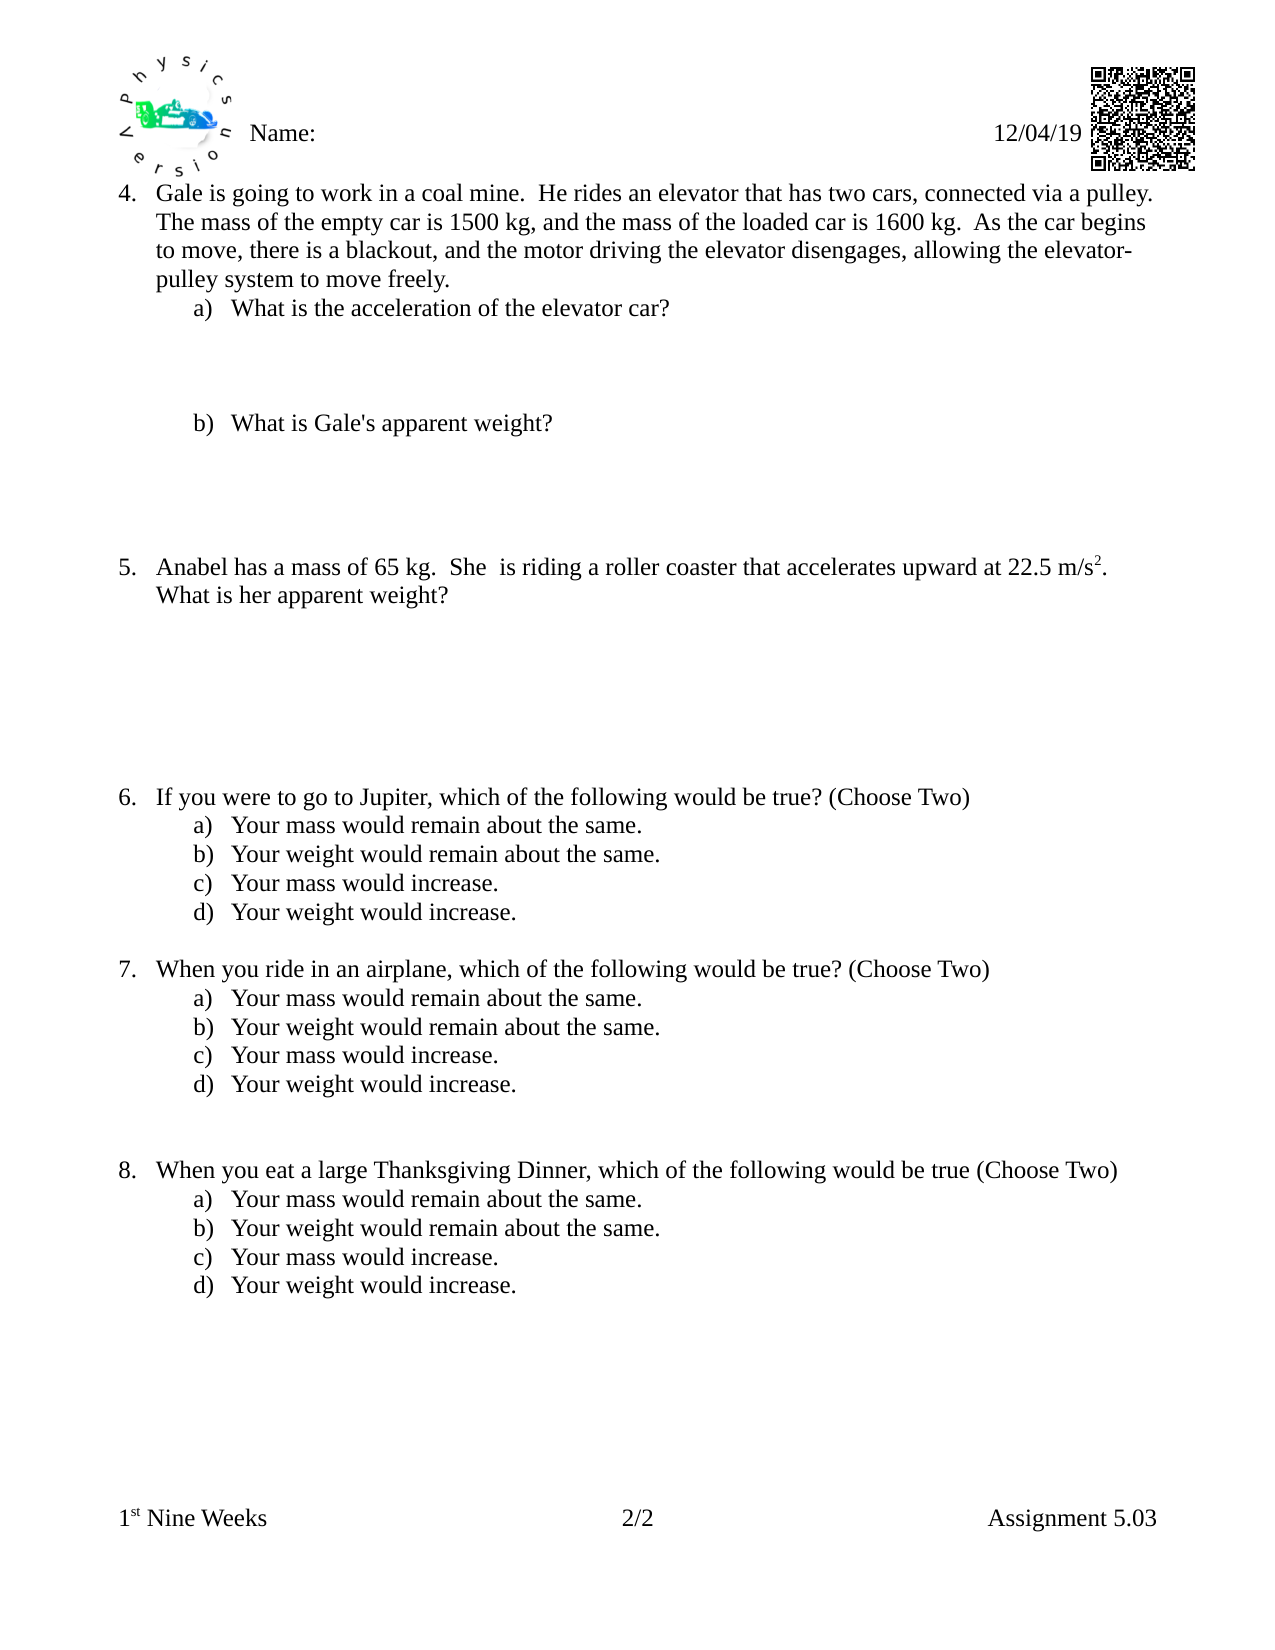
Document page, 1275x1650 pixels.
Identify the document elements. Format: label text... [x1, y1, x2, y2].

list Your weight would remain about the same. [193, 1012, 1157, 1041]
list Anabel has a mass of 65 kg. She is riding a roller coaster that accelerates upward at 22.5 m/s2. What is her apparent weight? [118, 552, 1157, 609]
picture [119, 56, 232, 177]
list Your weight would increase. [193, 1069, 1157, 1098]
list Your mass would remain about the same. [193, 1184, 1157, 1213]
list What is the acceleration of the elevator car? [193, 293, 1157, 322]
list If you were to go to Jupiter, which of the following would be true? (Choose Two) [118, 782, 1157, 811]
list Your mass would remain about the same. [193, 811, 1157, 839]
list Your weight would remain about the same. [193, 839, 1157, 868]
list Your weight would increase. [193, 897, 1157, 926]
picture [1082, 58, 1203, 179]
list Gale is going to work in a coal mine. He rides an elevator that has two cars, connected via a pulley. The mass of the empty car is 1500 kg, and the mass of the loaded car is 1600 kg. As the car begins to move, there is a blackout, and the motor driving the elevator disengages, allowing the elevator-pulley system to move freely. [118, 176, 1157, 293]
list Your weight would remain about the same. [193, 1213, 1157, 1242]
list When you eat a large Thanksgiving Dinner, which of the following would be true (Choose Two) [118, 1156, 1157, 1184]
list When you ride in an airplane, which of the following would be true? (Choose Two) [118, 954, 1157, 983]
list Your mass would increase. [193, 1041, 1157, 1069]
list What is Gale's apparent weight? [193, 408, 1157, 437]
list Your mass would remain about the same. [193, 983, 1157, 1012]
list Your weight would increase. [193, 1271, 1157, 1299]
list Your mass would increase. [193, 868, 1157, 897]
list Your mass would increase. [193, 1242, 1157, 1271]
